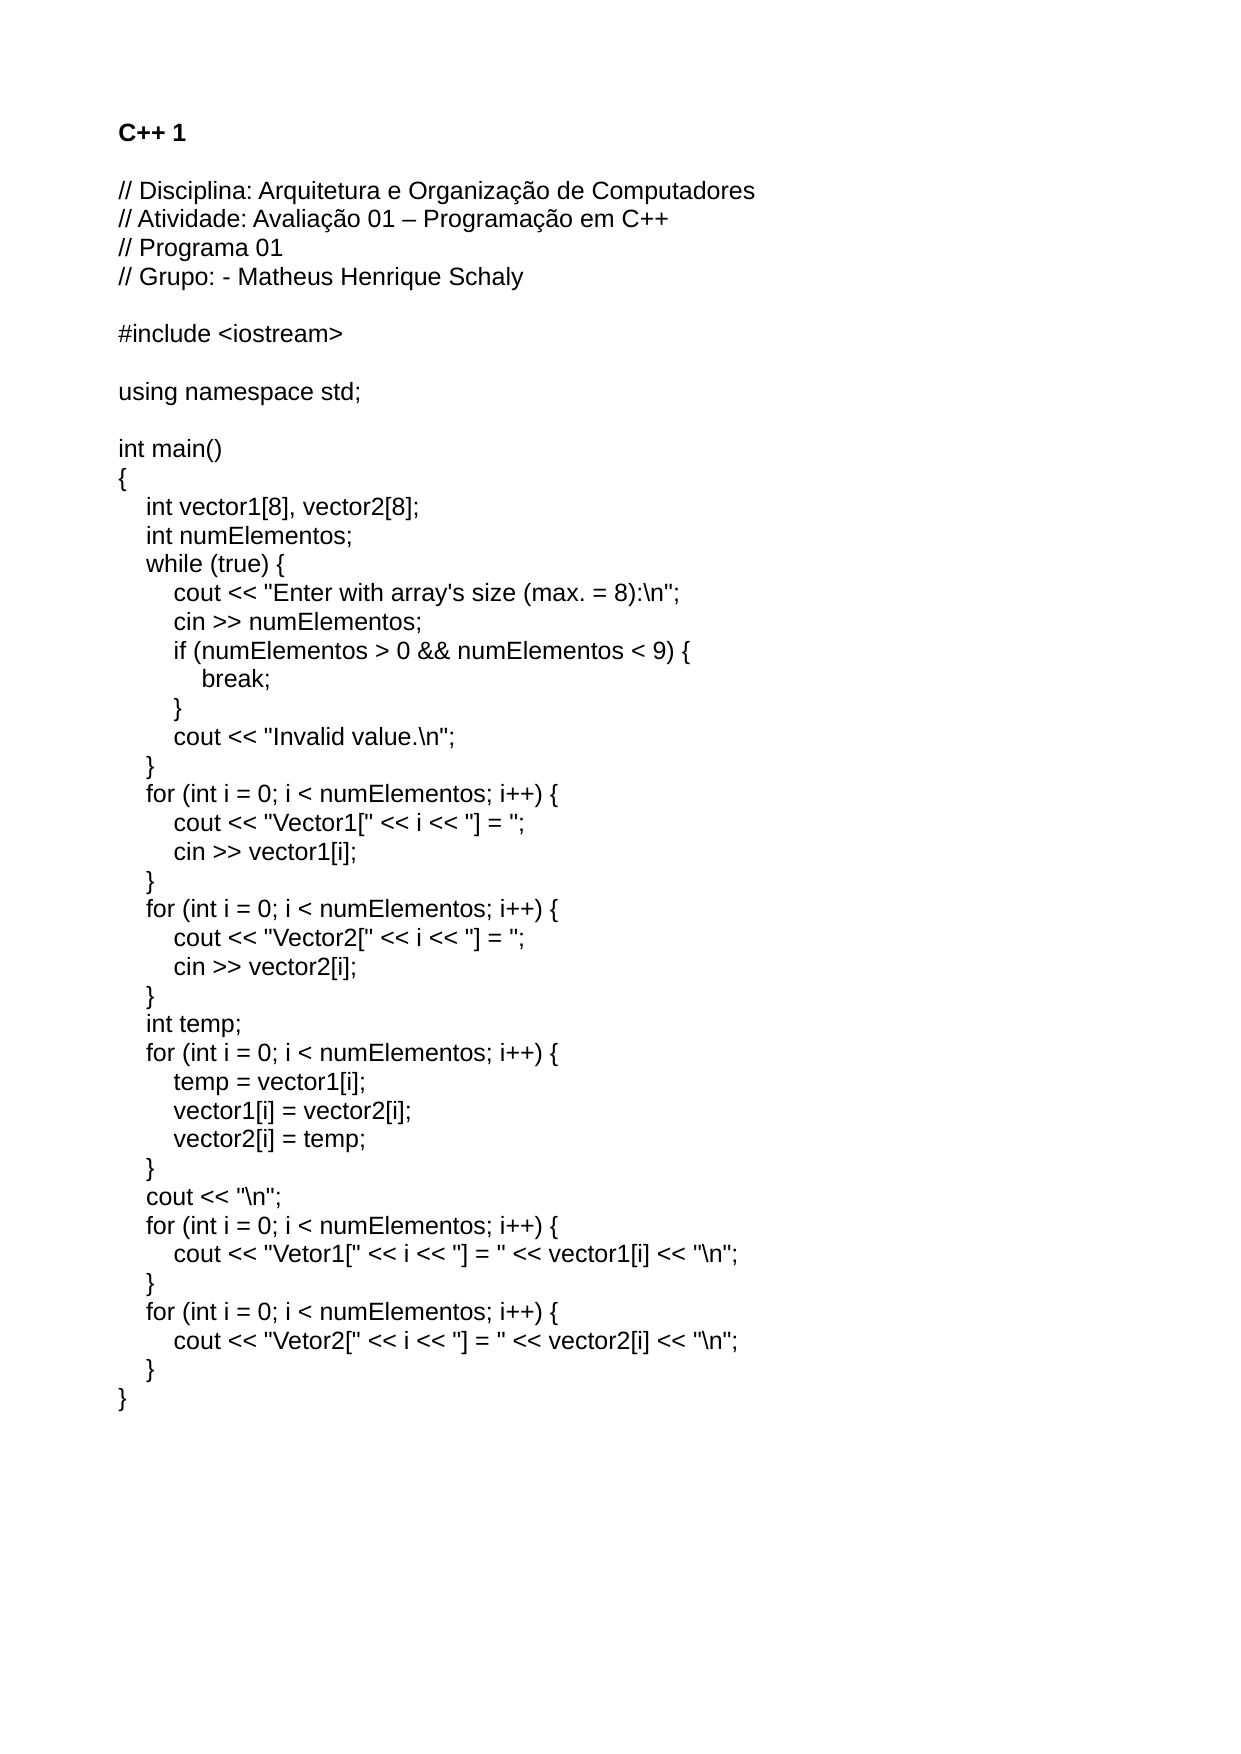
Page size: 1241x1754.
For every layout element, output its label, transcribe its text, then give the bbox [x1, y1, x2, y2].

text // Atividade: Avaliação 01 – Programação em C++ [118, 204, 1122, 233]
text temp = vector1[i]; [118, 1067, 1122, 1096]
text cout << "Vector1[" << i << "] = "; [118, 808, 1122, 837]
text C++ 1 [118, 118, 1122, 147]
text } [118, 866, 1122, 894]
text cin >> numElementos; [118, 607, 1122, 636]
text // Programa 01 [118, 233, 1122, 262]
text int vector1[8], vector2[8]; [118, 492, 1122, 521]
text #include <iostream> [118, 319, 1122, 348]
text break; [118, 664, 1122, 693]
text cout << "Enter with array's size (max. = 8):\n"; [118, 578, 1122, 607]
text int temp; [118, 1009, 1122, 1038]
text cout << "Vetor2[" << i << "] = " << vector2[i] << "\n"; [118, 1326, 1122, 1354]
text // Grupo: - Matheus Henrique Schaly [118, 262, 1122, 291]
text for (int i = 0; i < numElementos; i++) { [118, 1038, 1122, 1067]
text for (int i = 0; i < numElementos; i++) { [118, 894, 1122, 923]
text while (true) { [118, 549, 1122, 578]
text } [118, 1354, 1122, 1383]
text } [118, 1383, 1122, 1412]
text cout << "\n"; [118, 1182, 1122, 1211]
text // Disciplina: Arquitetura e Organização de Computadores [118, 176, 1122, 204]
text vector2[i] = temp; [118, 1124, 1122, 1153]
text int numElementos; [118, 521, 1122, 549]
text { [118, 463, 1122, 492]
text for (int i = 0; i < numElementos; i++) { [118, 1211, 1122, 1239]
text using namespace std; [118, 377, 1122, 406]
text cout << "Invalid value.\n"; [118, 722, 1122, 751]
text } [118, 693, 1122, 722]
text cout << "Vector2[" << i << "] = "; [118, 923, 1122, 952]
text int main() [118, 434, 1122, 463]
text vector1[i] = vector2[i]; [118, 1096, 1122, 1124]
text } [118, 1153, 1122, 1182]
text for (int i = 0; i < numElementos; i++) { [118, 1297, 1122, 1326]
text cout << "Vetor1[" << i << "] = " << vector1[i] << "\n"; [118, 1239, 1122, 1268]
text } [118, 751, 1122, 779]
text for (int i = 0; i < numElementos; i++) { [118, 779, 1122, 808]
text } [118, 981, 1122, 1009]
text cin >> vector1[i]; [118, 837, 1122, 866]
text if (numElementos > 0 && numElementos < 9) { [118, 636, 1122, 664]
text } [118, 1268, 1122, 1297]
text cin >> vector2[i]; [118, 952, 1122, 981]
